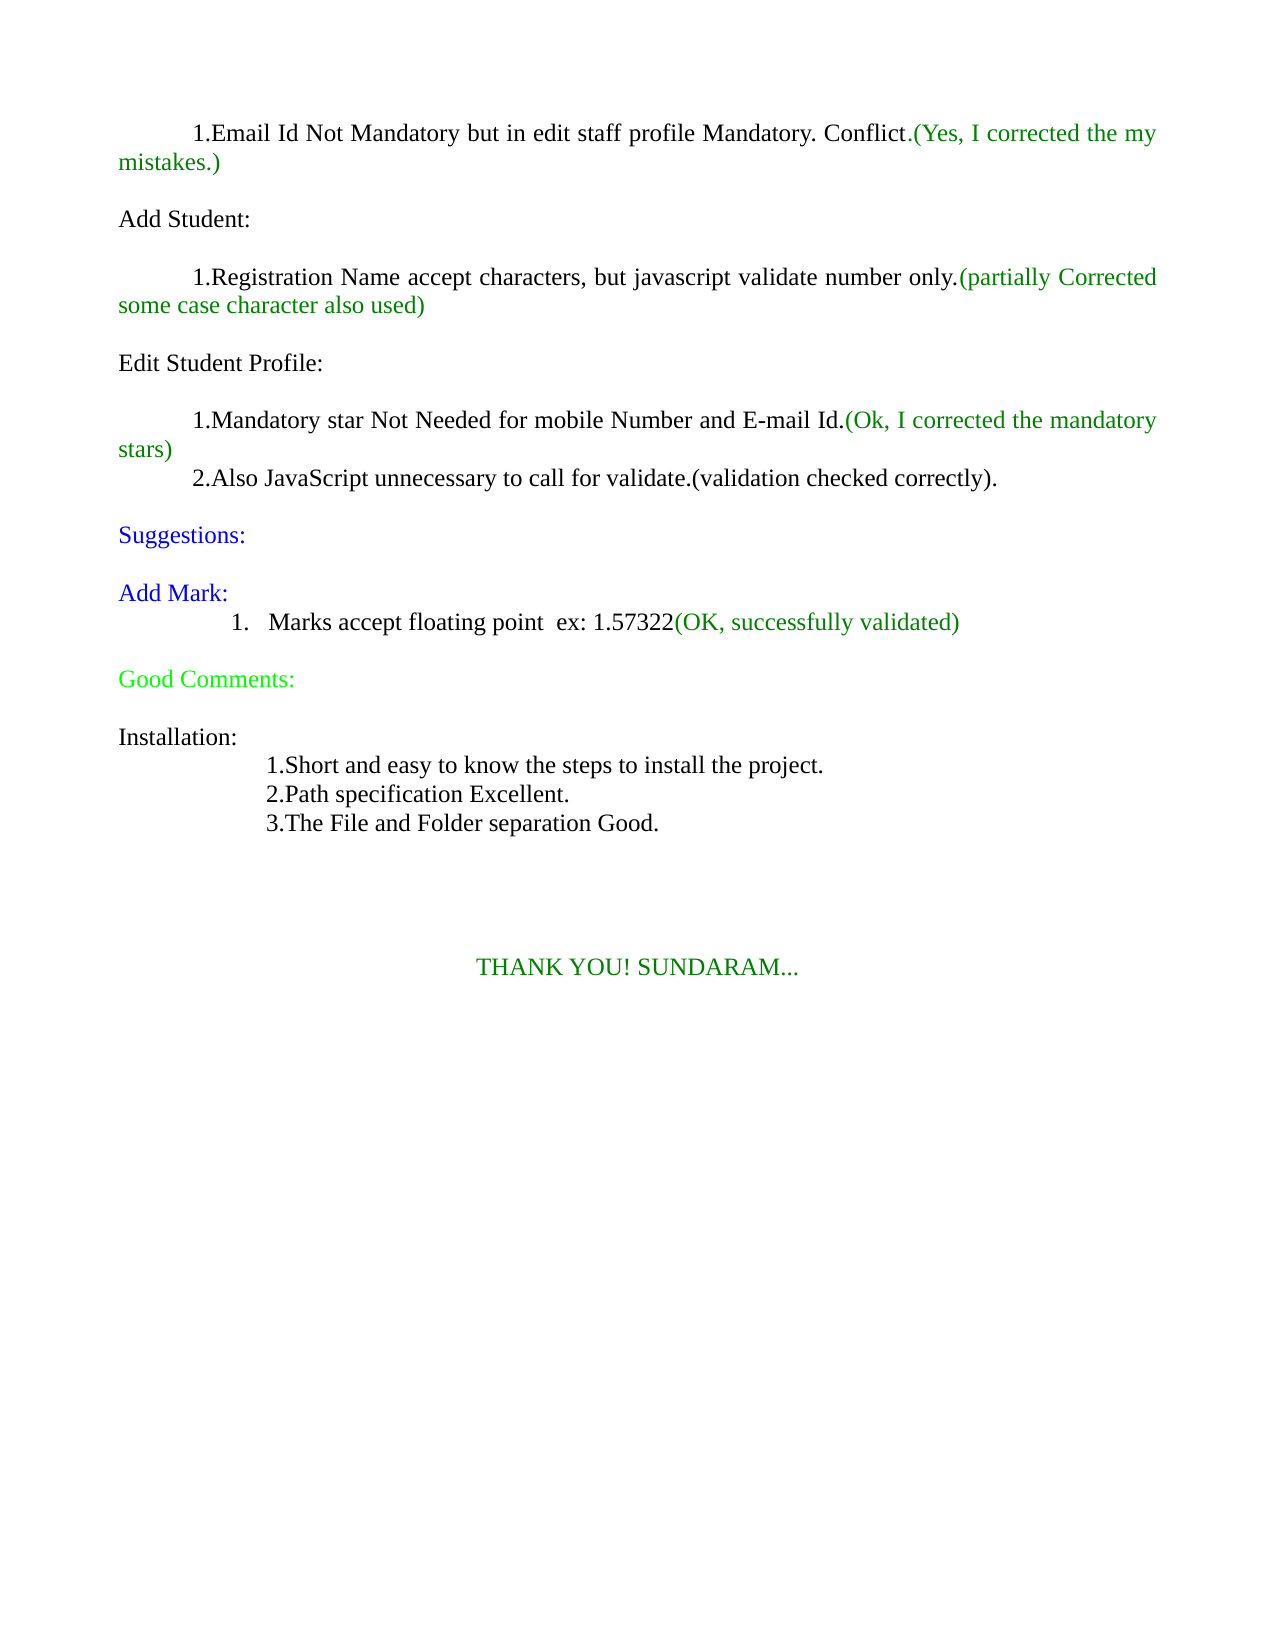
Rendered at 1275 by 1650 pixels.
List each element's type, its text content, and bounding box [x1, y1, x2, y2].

text 1.Short and easy to know the steps to install the project. [118, 751, 1157, 779]
text Suggestions: [118, 521, 1157, 549]
text 3.The File and Folder separation Good. [118, 808, 1157, 837]
list Marks accept floating point ex: 1.57322(OK, successfully validated) [231, 607, 1157, 636]
text Add Mark: [118, 578, 1157, 607]
text Add Student: [118, 204, 1157, 233]
text THANK YOU! SUNDARAM... [118, 952, 1157, 981]
text 1.Email Id Not Mandatory but in edit staff profile Mandatory. Conflict.(Yes, I corrected the my mistakes.) [118, 118, 1157, 176]
text Good Comments: [118, 664, 1157, 693]
text 1.Mandatory star Not Needed for mobile Number and E-mail Id.(Ok, I corrected the mandatory stars) [118, 406, 1157, 463]
text 2.Path specification Excellent. [118, 779, 1157, 808]
text Edit Student Profile: [118, 348, 1157, 377]
text Installation: [118, 722, 1157, 751]
text 2.Also JavaScript unnecessary to call for validate.(validation checked correctly). [118, 463, 1157, 492]
text 1.Registration Name accept characters, but javascript validate number only.(partially Corrected some case character also used) [118, 262, 1157, 319]
